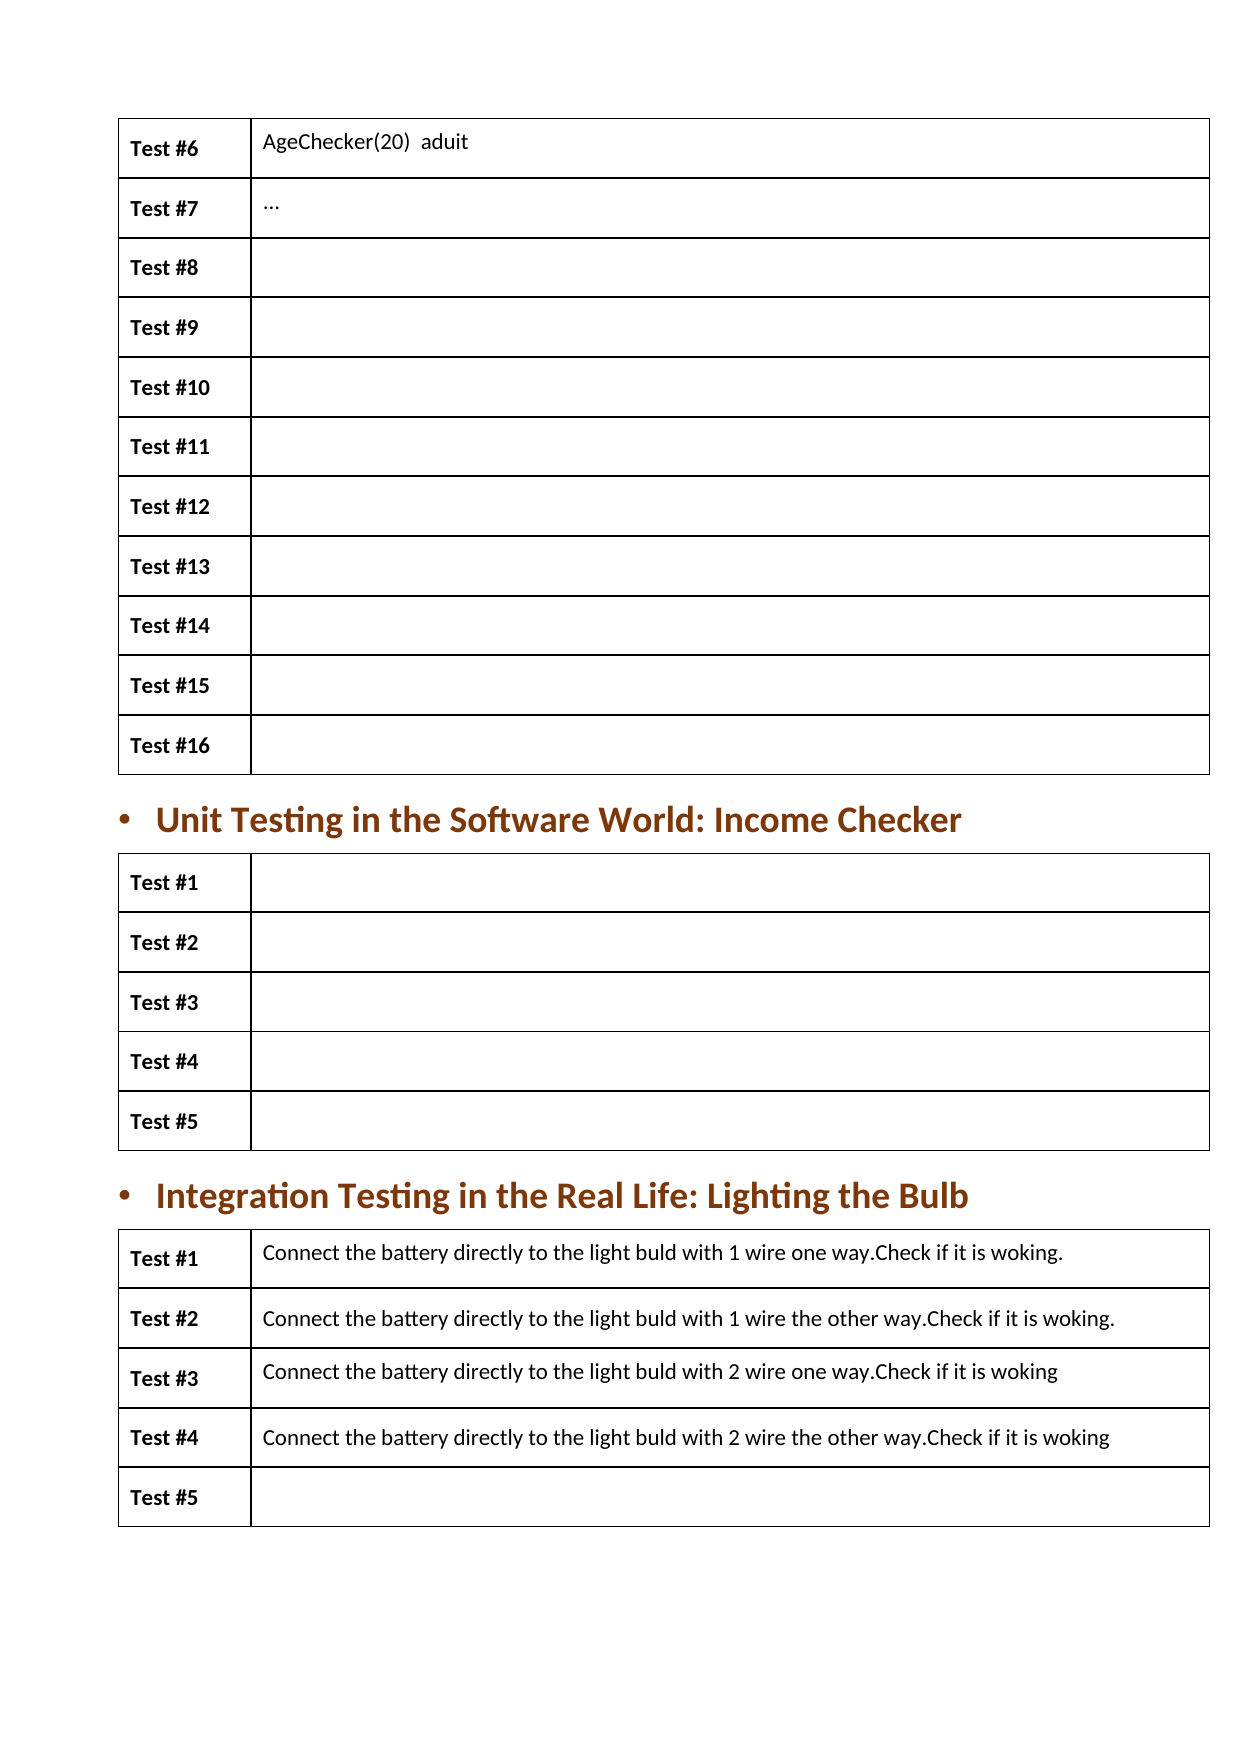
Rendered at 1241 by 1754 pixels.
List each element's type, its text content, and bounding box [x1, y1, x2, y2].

table_cell [252, 537, 1209, 595]
table_cell Test #14 [119, 597, 250, 654]
table_cell [252, 358, 1209, 416]
table_cell [252, 716, 1209, 774]
table_cell [252, 913, 1209, 971]
table_cell Test #8 [119, 239, 250, 296]
table_cell [252, 656, 1209, 714]
table_cell [252, 477, 1209, 535]
table_cell Test #6 [119, 119, 250, 177]
table_cell Connect the battery directly to the light buld with 1 wire the other way.Check if it is woking. [252, 1289, 1209, 1347]
table_cell Test #13 [119, 537, 250, 595]
table_cell [252, 1032, 1209, 1090]
table_cell Test #10 [119, 358, 250, 416]
table_cell Connect the battery directly to the light buld with 2 wire one way.Check if it is woking [252, 1349, 1209, 1407]
table_cell Test #3 [119, 973, 250, 1031]
table_header [252, 854, 1209, 911]
table_cell Test #3 [119, 1349, 250, 1407]
table_header Test #1 [119, 854, 250, 911]
table_cell Test #7 [119, 179, 250, 237]
table_cell Connect the battery directly to the light buld with 2 wire the other way.Check if it is woking [252, 1409, 1209, 1466]
table_cell [252, 239, 1209, 296]
table_cell Test #4 [119, 1409, 250, 1466]
table_header Connect the battery directly to the light buld with 1 wire one way.Check if it is woking. [252, 1230, 1209, 1287]
table_cell Test #15 [119, 656, 250, 714]
list Integration Testing in the Real Life: Lighting the Bulb [118, 1172, 1122, 1217]
table_cell Test #12 [119, 477, 250, 535]
table_cell Test #9 [119, 298, 250, 356]
table_cell Test #11 [119, 418, 250, 475]
table_cell [252, 1092, 1209, 1150]
table_cell Test #5 [119, 1468, 250, 1526]
table_header Test #1 [119, 1230, 250, 1287]
table_cell [252, 597, 1209, 654]
table_cell [252, 1468, 1209, 1526]
table_cell Test #16 [119, 716, 250, 774]
table_cell Test #2 [119, 1289, 250, 1347]
table_cell [252, 298, 1209, 356]
table_cell ... [252, 179, 1209, 237]
table_cell AgeChecker(20) aduit [252, 119, 1209, 177]
table_cell [252, 973, 1209, 1031]
table_cell Test #4 [119, 1032, 250, 1090]
table_cell [252, 418, 1209, 475]
list Unit Testing in the Software World: Income Checker [118, 796, 1122, 841]
table_cell Test #5 [119, 1092, 250, 1150]
table_cell Test #2 [119, 913, 250, 971]
